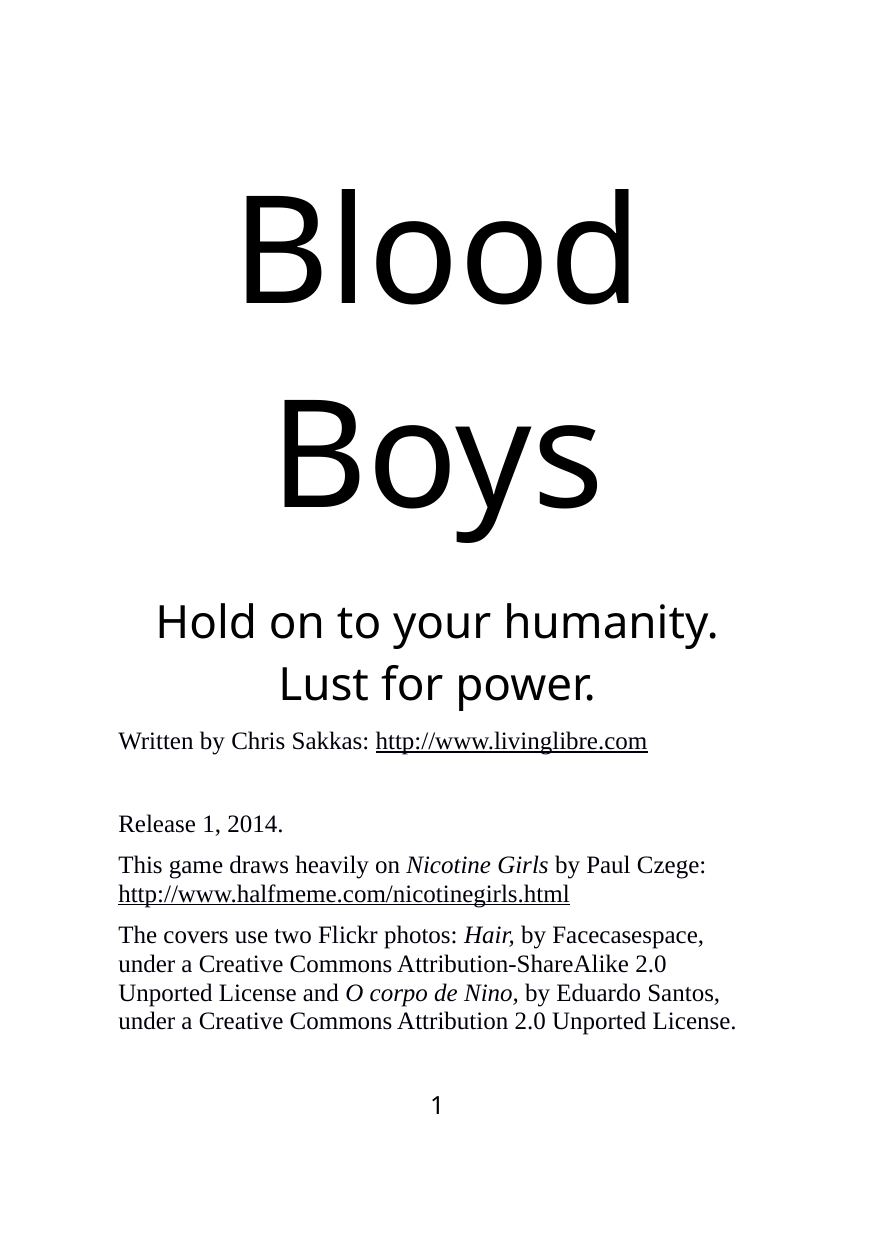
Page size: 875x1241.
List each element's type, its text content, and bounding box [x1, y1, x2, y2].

text Written by Chris Sakkas: http://www.livinglibre.com [118, 726, 756, 755]
text Release 1, 2014. [118, 809, 756, 838]
subtitle Hold on to your humanity. Lust for power. [118, 589, 756, 714]
title Blood Boys [118, 143, 756, 552]
text This game draws heavily on Nicotine Girls by Paul Czege: http://www.halfmeme.com/nicotinegirls.html [118, 850, 756, 908]
text The covers use two Flickr photos: Hair, by Facecasespace, under a Creative Commons Attribution-ShareAlike 2.0 Unported License and O corpo de Nino, by Eduardo Santos, under a Creative Commons Attribution 2.0 Unported License. [118, 920, 756, 1035]
